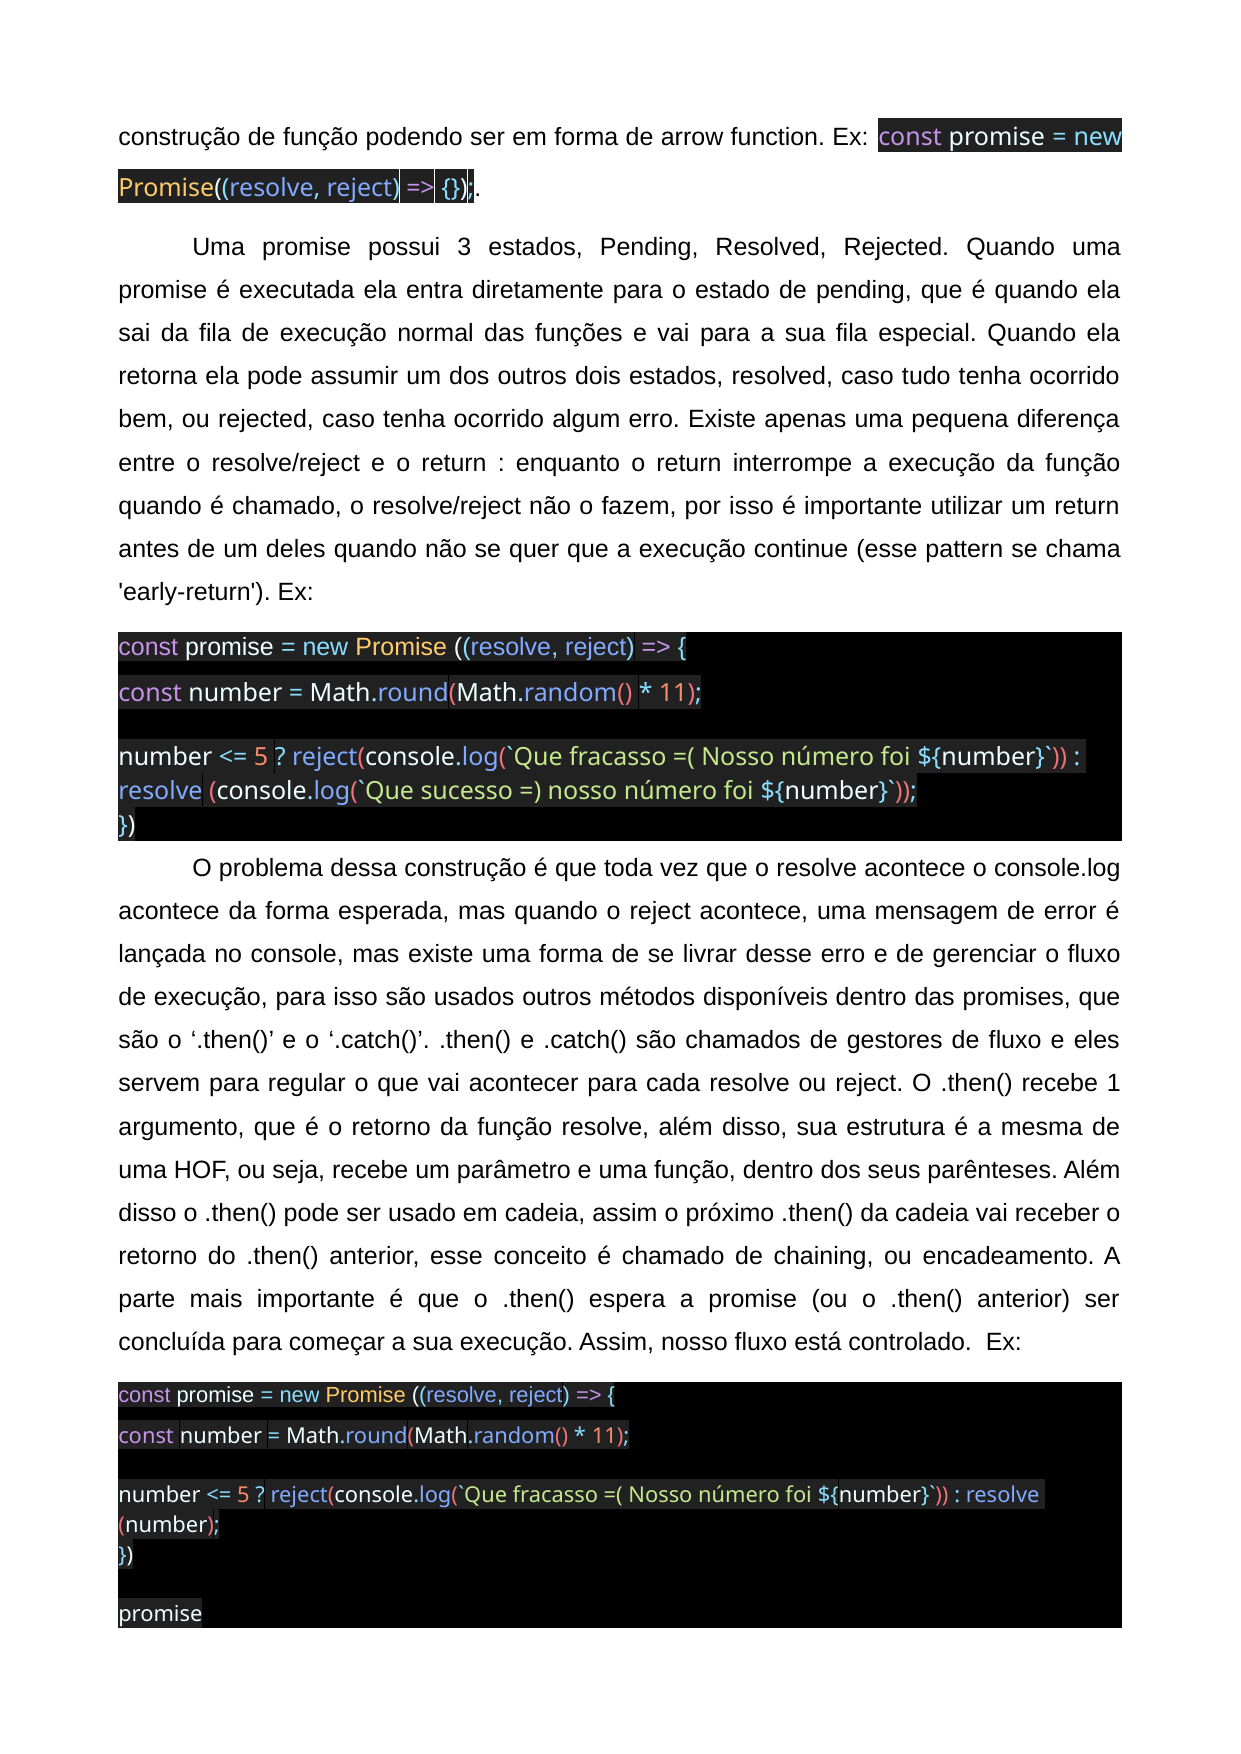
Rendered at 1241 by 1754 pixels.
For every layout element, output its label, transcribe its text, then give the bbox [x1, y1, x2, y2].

text O problema dessa construção é que toda vez que o resolve acontece o console.log acontece da forma esperada, mas quando o reject acontece, uma mensagem de error é lançada no console, mas existe uma forma de se livrar desse erro e de gerenciar o fluxo de execução, para isso são usados outros métodos disponíveis dentro das promises, que são o ‘.then()’ e o ‘.catch()’. .then() e .catch() são chamados de gestores de fluxo e eles servem para regular o que vai acontecer para cada resolve ou reject. O .then() recebe 1 argumento, que é o retorno da função resolve, além disso, sua estrutura é a mesma de uma HOF, ou seja, recebe um parâmetro e uma função, dentro dos seus parênteses. Além disso o .then() pode ser usado em cadeia, assim o próximo .then() da cadeia vai receber o retorno do .then() anterior, esse conceito é chamado de chaining, ou encadeamento. A parte mais importante é que o .then() espera a promise (ou o .then() anterior) ser concluída para começar a sua execução. Assim, nosso fluxo está controlado. Ex: [118, 853, 1122, 1356]
text }) [118, 1539, 1122, 1569]
text const number = Math.round(Math.random() * 11); [118, 675, 1122, 709]
text }) [118, 807, 1122, 841]
text const promise = new Promise ((resolve, reject) => { [118, 1382, 1122, 1407]
text promise [118, 1598, 1122, 1628]
text const number = Math.round(Math.random() * 11); [118, 1420, 1122, 1449]
text const promise = new Promise ((resolve, reject) => { [118, 632, 1122, 661]
text number <= 5 ? reject(console.log(`Que fracasso =( Nosso número foi ${number}`)) : resolve (console.log(`Que sucesso =) nosso número foi ${number}`)); [118, 739, 1122, 807]
text construção de função podendo ser em forma de arrow function. Ex: const promise = new Promise((resolve, reject) => {});. [118, 118, 1122, 203]
text Uma promise possui 3 estados, Pending, Resolved, Rejected. Quando uma promise é executada ela entra diretamente para o estado de pending, que é quando ela sai da fila de execução normal das funções e vai para a sua fila especial. Quando ela retorna ela pode assumir um dos outros dois estados, resolved, caso tudo tenha ocorrido bem, ou rejected, caso tenha ocorrido algum erro. Existe apenas uma pequena diferença entre o resolve/reject e o return : enquanto o return interrompe a execução da função quando é chamado, o resolve/reject não o fazem, por isso é importante utilizar um return antes de um deles quando não se quer que a execução continue (esse pattern se chama 'early-return'). Ex: [118, 232, 1122, 606]
text number <= 5 ? reject(console.log(`Que fracasso =( Nosso número foi ${number}`)) : resolve (number); [118, 1479, 1122, 1539]
